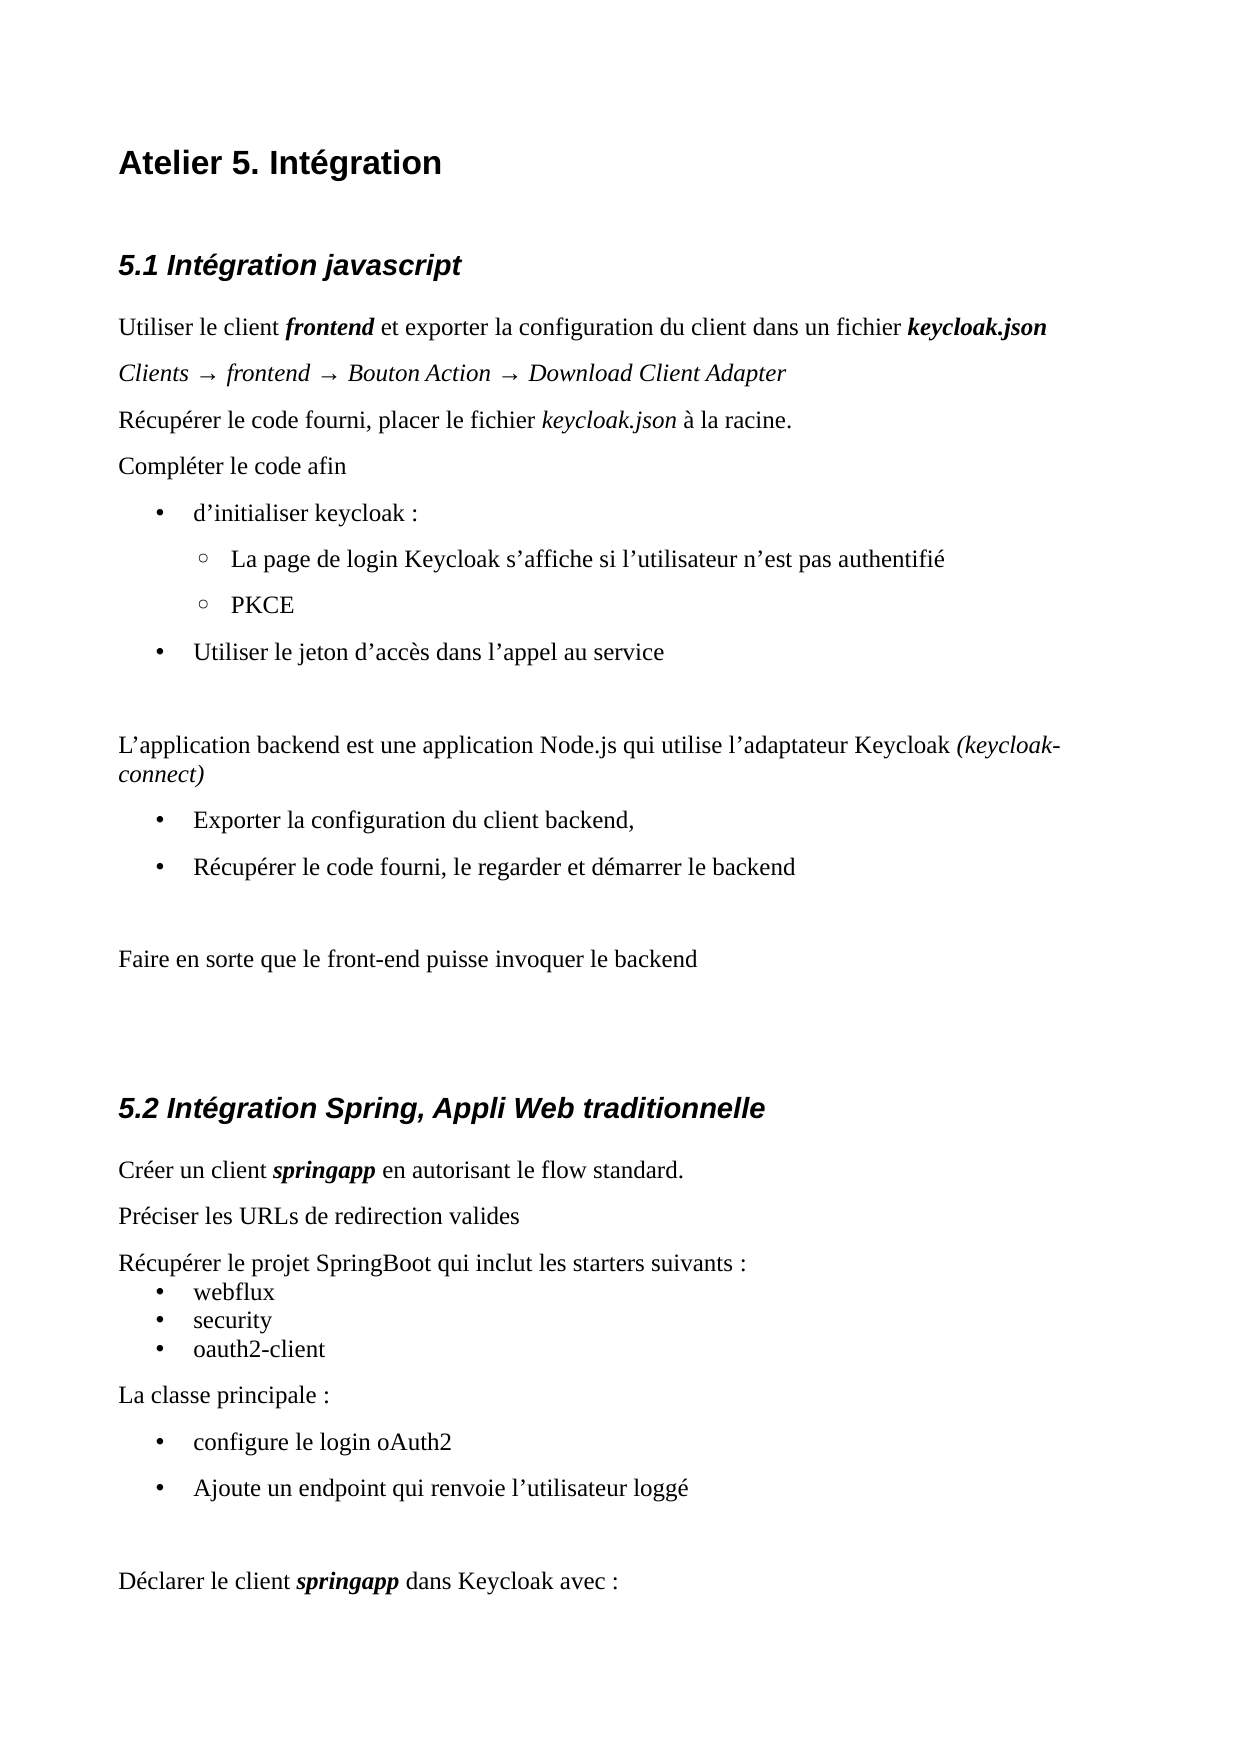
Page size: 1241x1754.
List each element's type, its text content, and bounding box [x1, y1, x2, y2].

text Récupérer le projet SpringBoot qui inclut les starters suivants : [118, 1248, 1122, 1277]
text Déclarer le client springapp dans Keycloak avec : [118, 1566, 1122, 1595]
list La page de login Keycloak s’affiche si l’utilisateur n’est pas authentifié [193, 544, 1122, 573]
list webflux [156, 1277, 1122, 1305]
text Clients → frontend → Bouton Action → Download Client Adapter [118, 358, 1122, 387]
list security [156, 1305, 1122, 1334]
text Faire en sorte que le front-end puisse invoquer le backend [118, 944, 1122, 973]
list Exporter la configuration du client backend, [156, 805, 1122, 834]
text La classe principale : [118, 1381, 1122, 1409]
text Récupérer le code fourni, placer le fichier keycloak.json à la racine. [118, 405, 1122, 433]
subtitle 5.2 Intégration Spring, Appli Web traditionnelle [118, 1091, 1122, 1125]
list oauth2-client [156, 1334, 1122, 1363]
text Créer un client springapp en autorisant le flow standard. [118, 1155, 1122, 1184]
list configure le login oAuth2 [156, 1427, 1122, 1456]
text Utiliser le client frontend et exporter la configuration du client dans un fichier keycloak.json [118, 312, 1122, 341]
text Compléter le code afin [118, 451, 1122, 480]
list PKCE [193, 591, 1122, 619]
list d’initialiser keycloak : [156, 498, 1122, 526]
list Récupérer le code fourni, le regarder et démarrer le backend [156, 852, 1122, 880]
text Préciser les URLs de redirection valides [118, 1201, 1122, 1230]
list Ajoute un endpoint qui renvoie l’utilisateur loggé [156, 1473, 1122, 1502]
text L’application backend est une application Node.js qui utilise l’adaptateur Keycloak (keycloak-connect) [118, 730, 1122, 787]
list Utiliser le jeton d’accès dans l’appel au service [156, 637, 1122, 666]
subtitle Atelier 5. Intégration [118, 143, 1122, 182]
subtitle 5.1 Intégration javascript [118, 248, 1122, 282]
